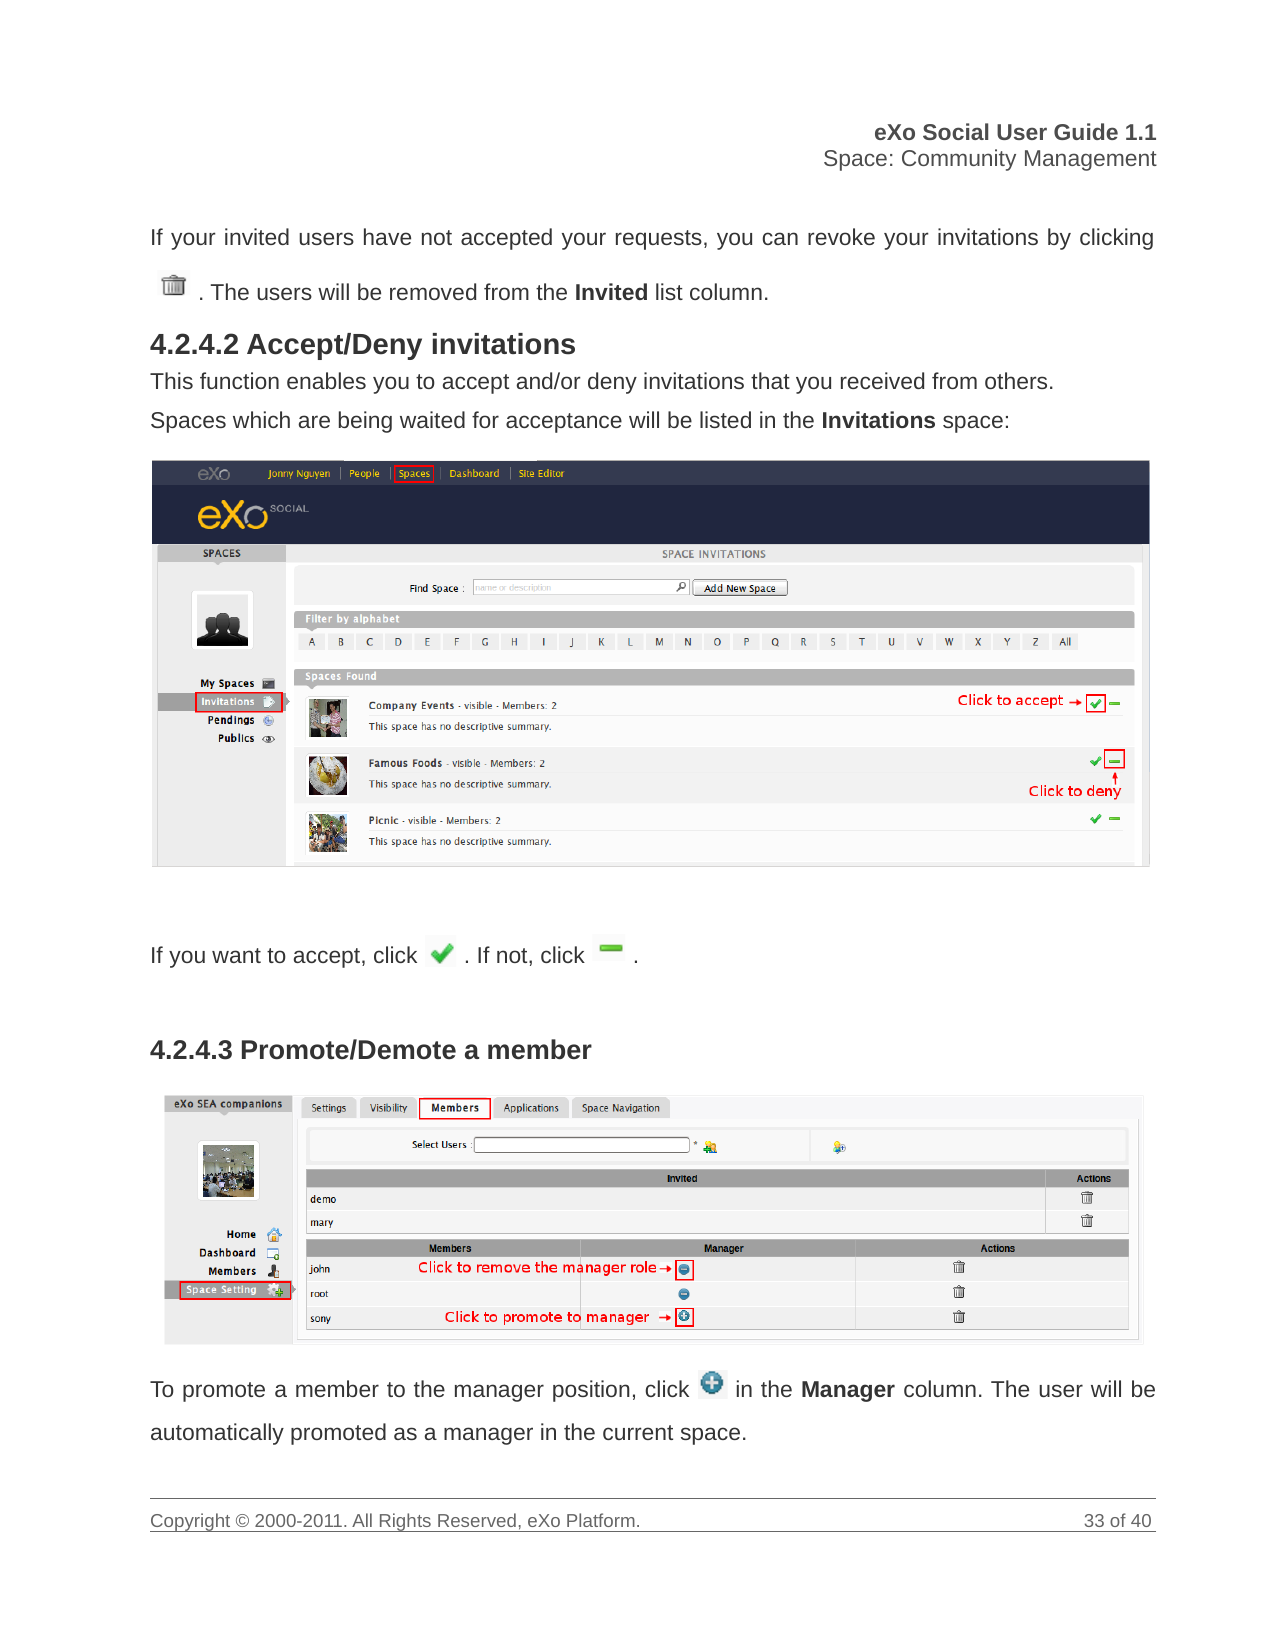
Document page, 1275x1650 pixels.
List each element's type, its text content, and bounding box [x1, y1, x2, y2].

picture [425, 935, 457, 967]
text This function enables you to accept and/or deny invitations that you received from others. [150, 368, 1156, 394]
picture [698, 1370, 728, 1399]
subtitle Accept/Deny invitations [150, 327, 1156, 360]
picture [157, 1087, 1151, 1349]
subtitle Promote/Demote a member [150, 1034, 1156, 1065]
text If your invited users have not accepted your requests, you can revoke your invitations by clicking . The users will be removed from the Invited list column. [150, 223, 1156, 306]
text Spaces which are being waited for acceptance will be listed in the Invitations space: [150, 407, 1156, 433]
text If you want to accept, click. If not, click. [150, 927, 1156, 974]
picture [152, 460, 1150, 867]
picture [157, 270, 191, 299]
picture [592, 934, 625, 961]
text To promote a member to the manager position, clickin the Manager column. The user will be automatically promoted as a manager in the current space. [150, 1363, 1156, 1446]
